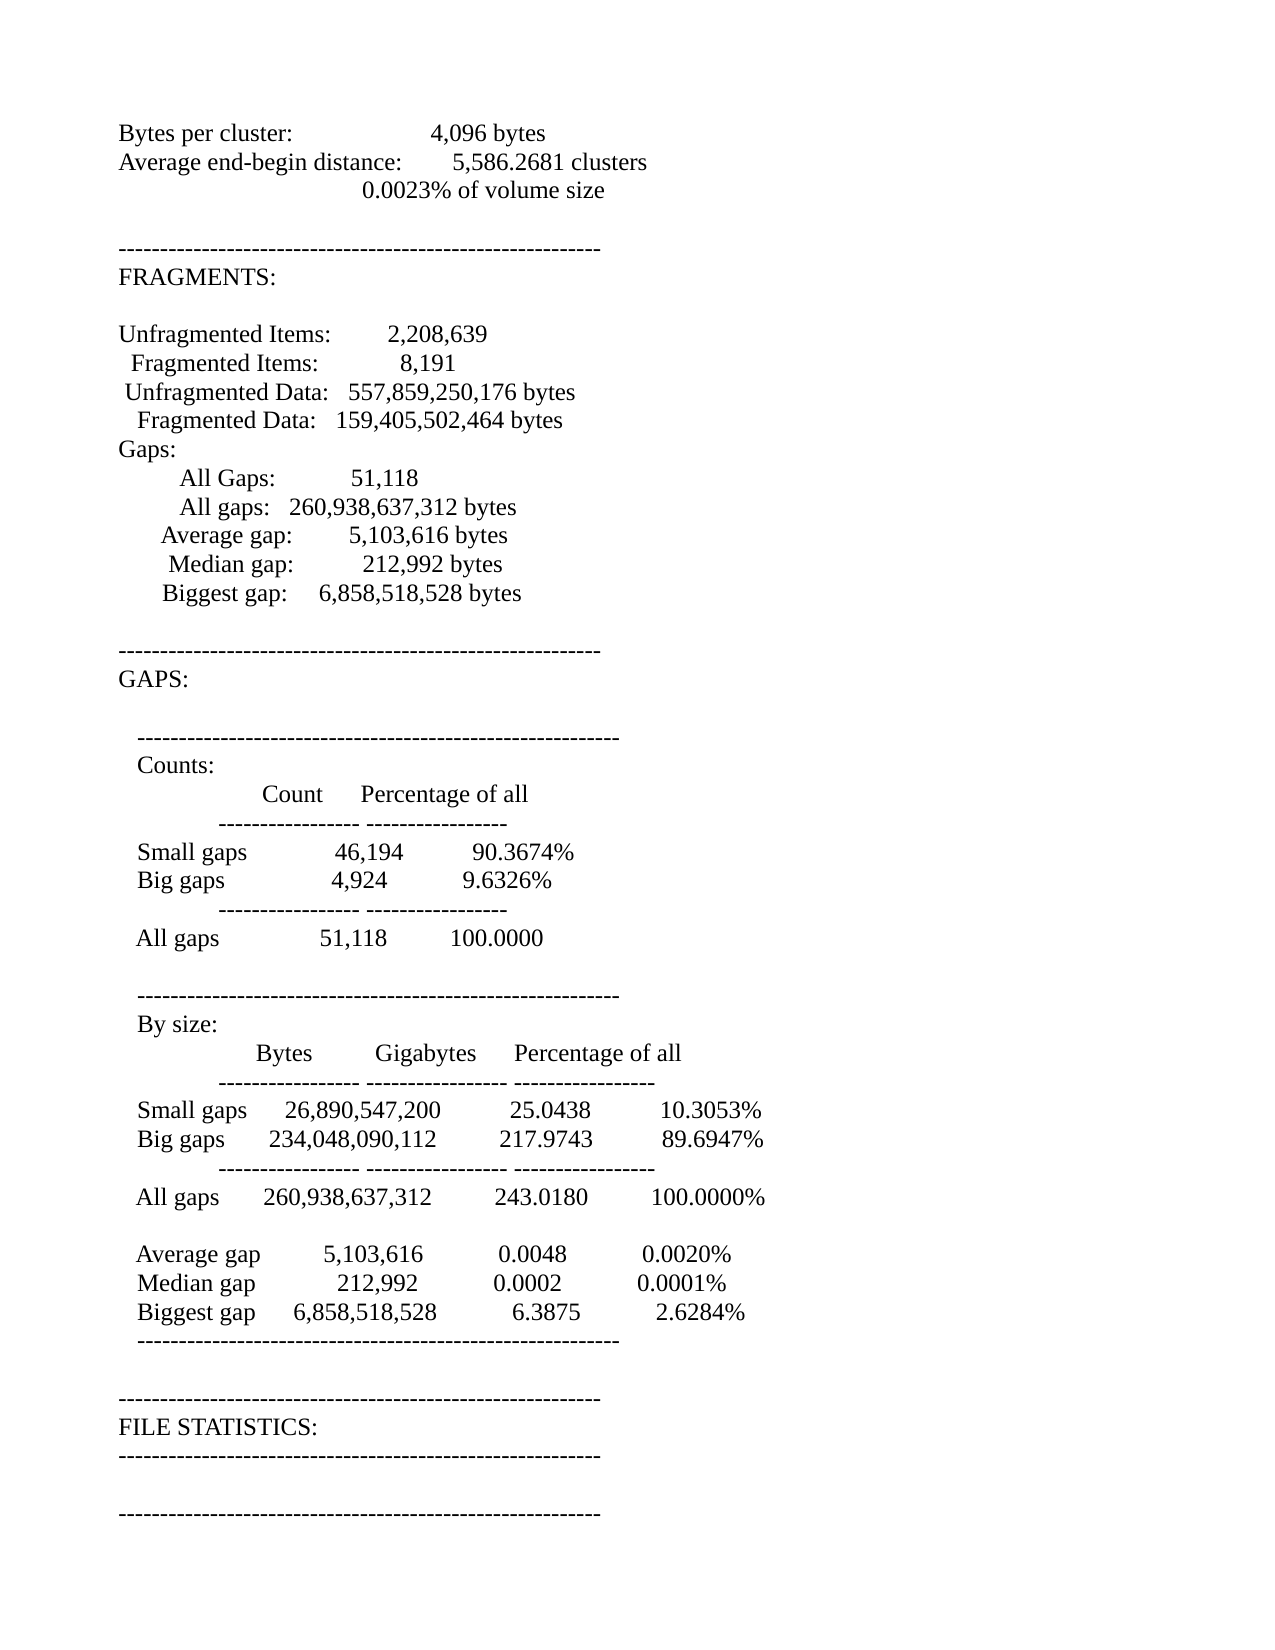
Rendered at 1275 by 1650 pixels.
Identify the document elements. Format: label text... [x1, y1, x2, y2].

text Bytes Gigabytes Percentage of all [118, 1038, 1157, 1067]
text Bytes per cluster: 4,096 bytes [118, 118, 1157, 147]
text Small gaps 46,194 90.3674% [118, 837, 1157, 866]
text ---------------------------------------------------------- [118, 636, 1157, 664]
text Median gap: 212,992 bytes [118, 549, 1157, 578]
text Unfragmented Data: 557,859,250,176 bytes [118, 377, 1157, 406]
text Counts: [118, 751, 1157, 779]
text Count Percentage of all [118, 779, 1157, 808]
text Biggest gap 6,858,518,528 6.3875 2.6284% [118, 1297, 1157, 1326]
text ---------------------------------------------------------- [118, 1498, 1157, 1527]
text All gaps: 260,938,637,312 bytes [118, 492, 1157, 521]
text Fragmented Data: 159,405,502,464 bytes [118, 406, 1157, 434]
text Biggest gap: 6,858,518,528 bytes [118, 578, 1157, 607]
text GAPS: [118, 664, 1157, 693]
text ---------------------------------------------------------- [118, 722, 1157, 751]
text Unfragmented Items: 2,208,639 [118, 319, 1157, 348]
text ---------------------------------------------------------- [118, 981, 1157, 1009]
text ---------------------------------------------------------- [118, 1441, 1157, 1469]
text 0.0023% of volume size [118, 176, 1157, 204]
text Big gaps 234,048,090,112 217.9743 89.6947% [118, 1124, 1157, 1153]
text Fragmented Items: 8,191 [118, 348, 1157, 377]
text All Gaps: 51,118 [118, 463, 1157, 492]
text By size: [118, 1009, 1157, 1038]
text FRAGMENTS: [118, 262, 1157, 291]
text Big gaps 4,924 9.6326% [118, 866, 1157, 894]
text All gaps 51,118 100.0000 [118, 923, 1157, 952]
text FILE STATISTICS: [118, 1412, 1157, 1441]
text Gaps: [118, 434, 1157, 463]
text ----------------- ----------------- ----------------- [118, 1067, 1157, 1096]
text ----------------- ----------------- ----------------- [118, 1153, 1157, 1182]
text Average gap 5,103,616 0.0048 0.0020% [118, 1239, 1157, 1268]
text Average end-begin distance: 5,586.2681 clusters [118, 147, 1157, 176]
text ----------------- ----------------- [118, 808, 1157, 837]
text All gaps 260,938,637,312 243.0180 100.0000% [118, 1182, 1157, 1211]
text ---------------------------------------------------------- [118, 1383, 1157, 1412]
text ----------------- ----------------- [118, 894, 1157, 923]
text ---------------------------------------------------------- [118, 1326, 1157, 1354]
text Small gaps 26,890,547,200 25.0438 10.3053% [118, 1096, 1157, 1124]
text Average gap: 5,103,616 bytes [118, 521, 1157, 549]
text Median gap 212,992 0.0002 0.0001% [118, 1268, 1157, 1297]
text ---------------------------------------------------------- [118, 233, 1157, 262]
